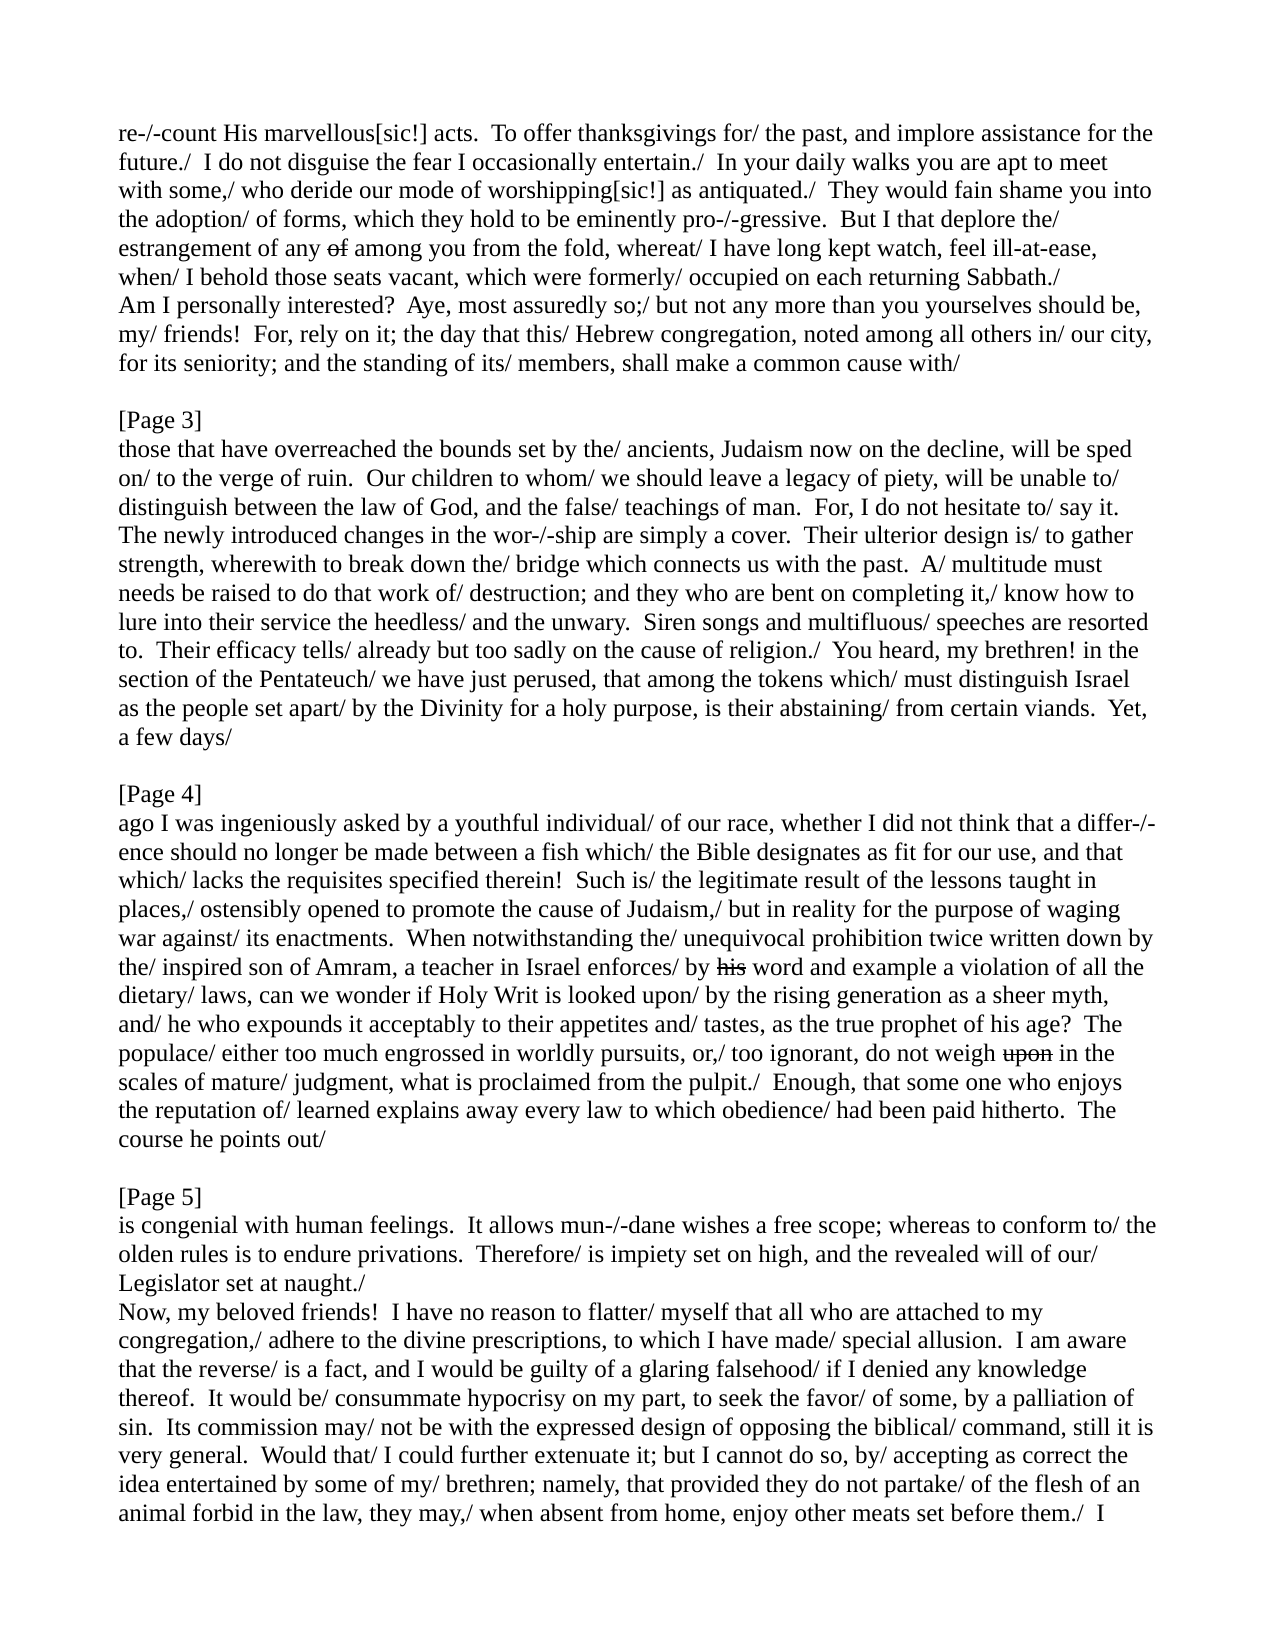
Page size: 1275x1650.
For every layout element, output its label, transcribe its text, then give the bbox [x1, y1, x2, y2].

text [Page 5] [118, 1182, 1157, 1211]
text Now, my beloved friends! I have no reason to flatter/ myself that all who are attached to my congregation,/ adhere to the divine prescriptions, to which I have made/ special allusion. I am aware that the reverse/ is a fact, and I would be guilty of a glaring falsehood/ if I denied any knowledge thereof. It would be/ consummate hypocrisy on my part, to seek the favor/ of some, by a palliation of sin. Its commission may/ not be with the expressed design of opposing the biblical/ command, still it is very general. Would that/ I could further extenuate it; but I cannot do so, by/ accepting as correct the idea entertained by some of my/ brethren; namely, that provided they do not partake/ of the flesh of an animal forbid in the law, they may,/ when absent from home, enjoy other meats set before them./ I [118, 1297, 1157, 1527]
text re-/-count His marvellous[sic!] acts. To offer thanksgivings for/ the past, and implore assistance for the future./ I do not disguise the fear I occasionally entertain./ In your daily walks you are apt to meet with some,/ who deride our mode of worshipping[sic!] as antiquated./ They would fain shame you into the adoption/ of forms, which they hold to be eminently pro-/-gressive. But I that deplore the/ estrangement of any of among you from the fold, whereat/ I have long kept watch, feel ill-at-ease, when/ I behold those seats vacant, which were formerly/ occupied on each returning Sabbath./ [118, 118, 1157, 291]
text Am I personally interested? Aye, most assuredly so;/ but not any more than you yourselves should be, my/ friends! For, rely on it; the day that this/ Hebrew congregation, noted among all others in/ our city, for its seniority; and the standing of its/ members, shall make a common cause with/ [118, 291, 1157, 377]
text is congenial with human feelings. It allows mun-/-dane wishes a free scope; whereas to conform to/ the olden rules is to endure privations. Therefore/ is impiety set on high, and the revealed will of our/ Legislator set at naught./ [118, 1211, 1157, 1297]
text [Page 4] [118, 779, 1157, 808]
text ago I was ingeniously asked by a youthful individual/ of our race, whether I did not think that a differ-/-ence should no longer be made between a fish which/ the Bible designates as fit for our use, and that which/ lacks the requisites specified therein! Such is/ the legitimate result of the lessons taught in places,/ ostensibly opened to promote the cause of Judaism,/ but in reality for the purpose of waging war against/ its enactments. When notwithstanding the/ unequivocal prohibition twice written down by the/ inspired son of Amram, a teacher in Israel enforces/ by his word and example a violation of all the dietary/ laws, can we wonder if Holy Writ is looked upon/ by the rising generation as a sheer myth, and/ he who expounds it acceptably to their appetites and/ tastes, as the true prophet of his age? The populace/ either too much engrossed in worldly pursuits, or,/ too ignorant, do not weigh upon in the scales of mature/ judgment, what is proclaimed from the pulpit./ Enough, that some one who enjoys the reputation of/ learned explains away every law to which obedience/ had been paid hitherto. The course he points out/ [118, 808, 1157, 1153]
text [Page 3] [118, 406, 1157, 434]
text those that have overreached the bounds set by the/ ancients, Judaism now on the decline, will be sped on/ to the verge of ruin. Our children to whom/ we should leave a legacy of piety, will be unable to/ distinguish between the law of God, and the false/ teachings of man. For, I do not hesitate to/ say it. The newly introduced changes in the wor-/-ship are simply a cover. Their ulterior design is/ to gather strength, wherewith to break down the/ bridge which connects us with the past. A/ multitude must needs be raised to do that work of/ destruction; and they who are bent on completing it,/ know how to lure into their service the heedless/ and the unwary. Siren songs and multifluous/ speeches are resorted to. Their efficacy tells/ already but too sadly on the cause of religion./ You heard, my brethren! in the section of the Pentateuch/ we have just perused, that among the tokens which/ must distinguish Israel as the people set apart/ by the Divinity for a holy purpose, is their abstaining/ from certain viands. Yet, a few days/ [118, 434, 1157, 751]
